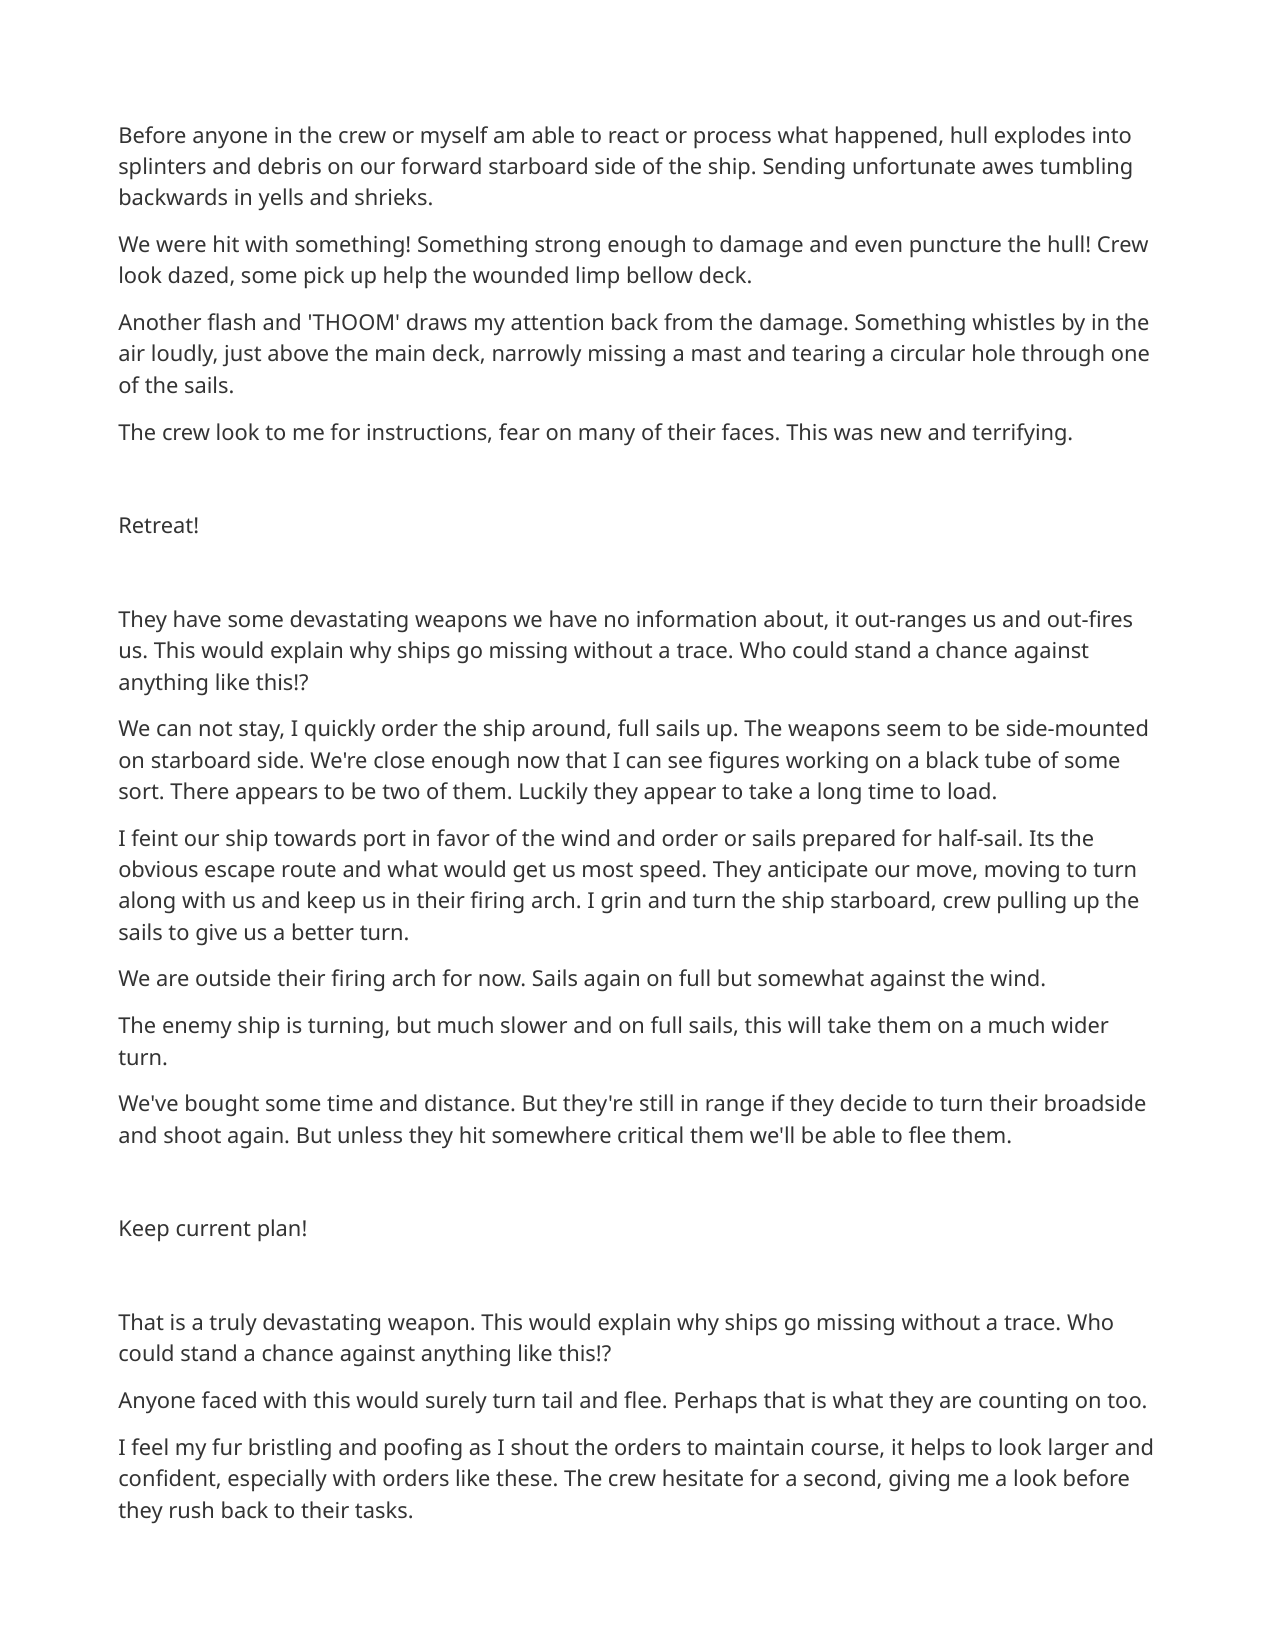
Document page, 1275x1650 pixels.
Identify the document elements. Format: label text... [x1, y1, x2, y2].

text Before anyone in the crew or myself am able to react or process what happened, hull explodes into splinters and debris on our forward starboard side of the ship. Sending unfortunate awes tumbling backwards in yells and shrieks. [118, 118, 1157, 212]
text We've bought some time and distance. But they're still in range if they decide to turn their broadside and shoot again. But unless they hit somewhere critical them we'll be able to flee them. [118, 1087, 1157, 1149]
text Another flash and 'THOOM' draws my attention back from the damage. Something whistles by in the air loudly, just above the main deck, narrowly missing a mast and tearing a circular hole through one of the sails. [118, 306, 1157, 399]
text Anyone faced with this would surely turn tail and flee. Perhaps that is what they are counting on too. [118, 1384, 1157, 1415]
text We are outside their firing arch for now. Sails again on full but somewhat against the wind. [118, 962, 1157, 993]
text Retreat! [118, 509, 1157, 540]
text Keep current plan! [118, 1212, 1157, 1243]
text We were hit with something! Something strong enough to damage and even puncture the hull! Crew look dazed, some pick up help the wounded limp bellow deck. [118, 227, 1157, 290]
text We can not stay, I quickly order the ship around, full sails up. The weapons seem to be side-mounted on starboard side. We're close enough now that I can see figures working on a black tube of some sort. There appears to be two of them. Luckily they appear to take a long time to load. [118, 712, 1157, 806]
text They have some devastating weapons we have no information about, it out-ranges us and out-fires us. This would explain why ships go missing without a trace. Who could stand a chance against anything like this!? [118, 602, 1157, 696]
text I feel my fur bristling and poofing as I shout the orders to maintain course, it helps to look larger and confident, especially with orders like these. The crew hesitate for a second, giving me a look before they rush back to their tasks. [118, 1431, 1157, 1524]
text I feint our ship towards port in favor of the wind and order or sails prepared for half-sail. Its the obvious escape route and what would get us most speed. They anticipate our move, moving to turn along with us and keep us in their firing arch. I grin and turn the ship starboard, crew pulling up the sails to give us a better turn. [118, 821, 1157, 946]
text That is a truly devastating weapon. This would explain why ships go missing without a trace. Who could stand a chance against anything like this!? [118, 1306, 1157, 1368]
text The crew look to me for instructions, fear on many of their faces. This was new and terrifying. [118, 415, 1157, 446]
text The enemy ship is turning, but much slower and on full sails, this will take them on a much wider turn. [118, 1009, 1157, 1071]
